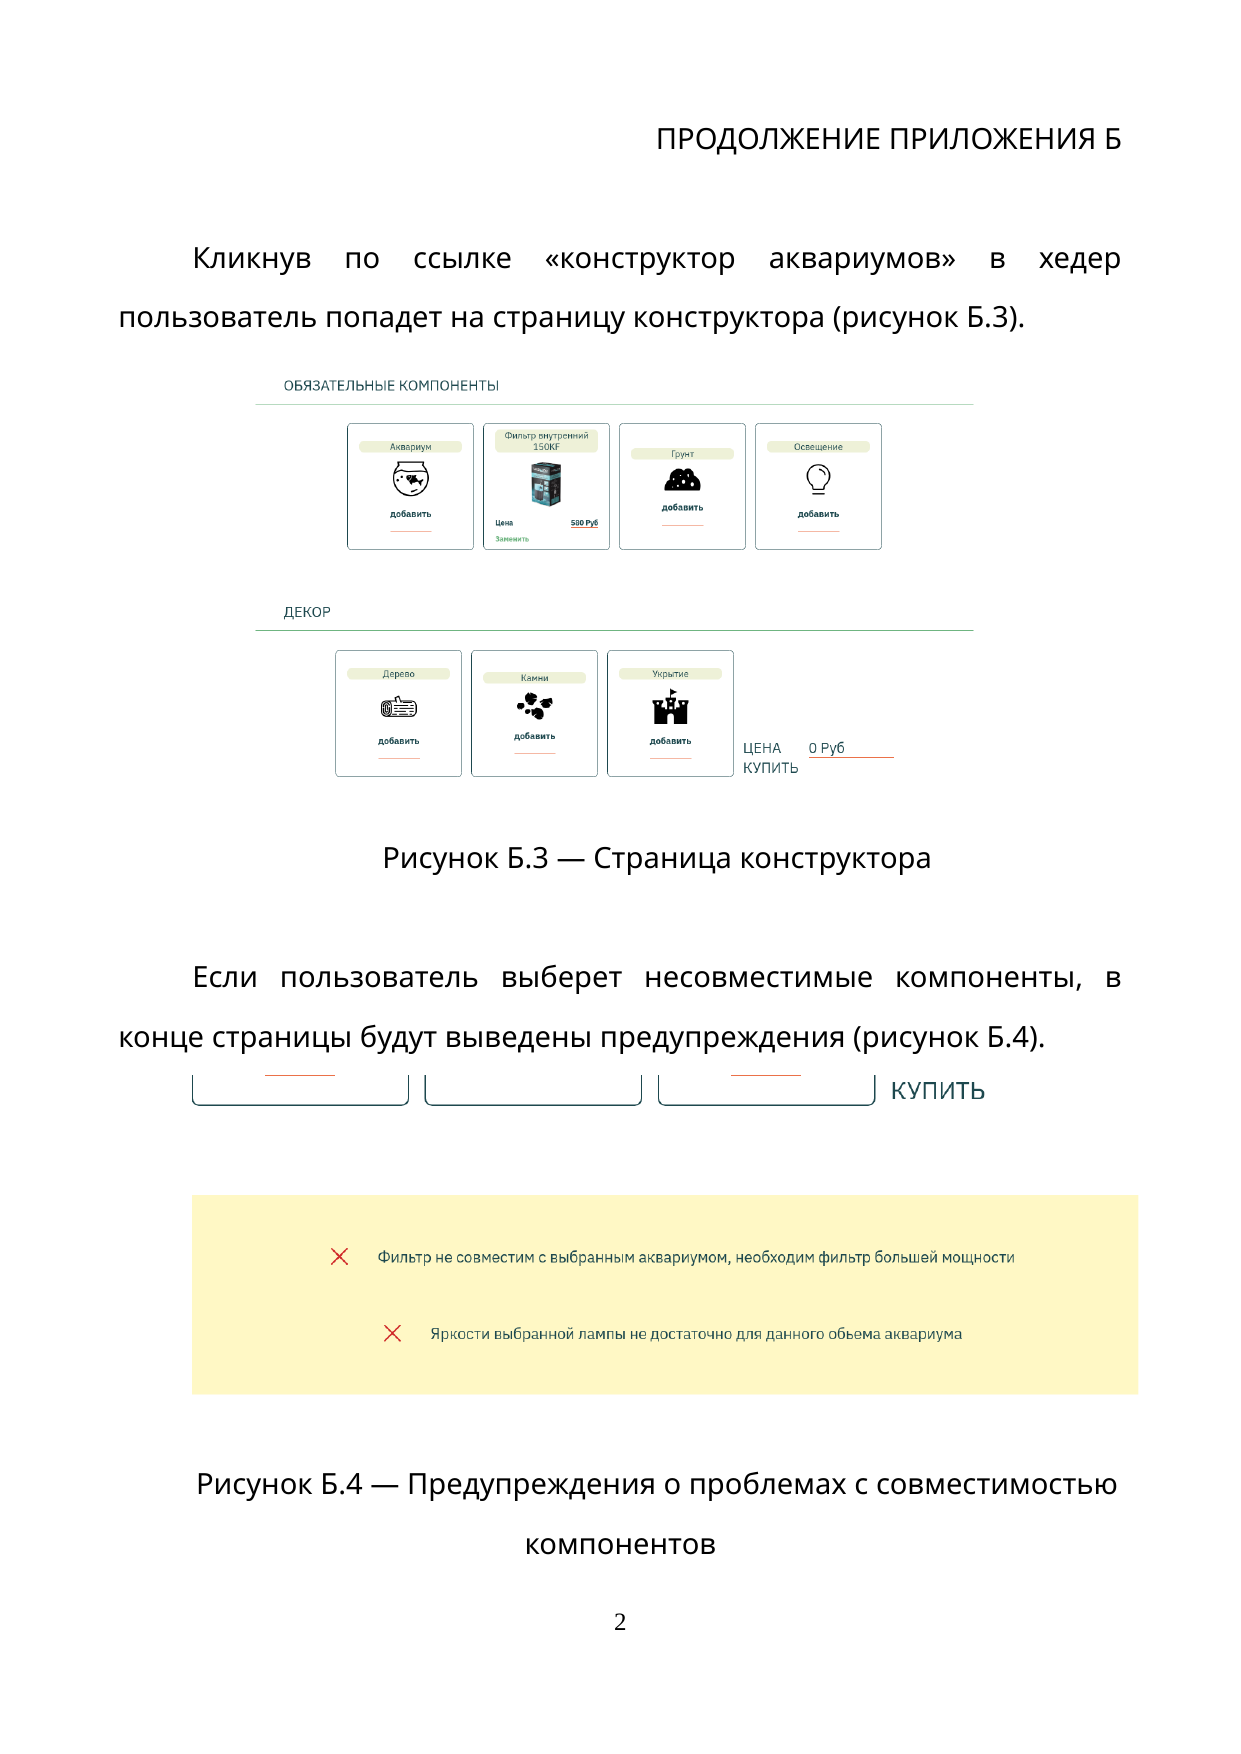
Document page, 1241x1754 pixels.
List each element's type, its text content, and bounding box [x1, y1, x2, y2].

text ПРОДОЛЖЕНИЕ ПРИЛОЖЕНИЯ Б [118, 118, 1122, 158]
text Кликнув по ссылке «конструктор аквариумов» в хедер пользователь попадет на страницу конструктора (рисунок Б.3). [118, 237, 1122, 336]
text Рисунок Б.3 — Страница конструктора [118, 837, 1122, 877]
text Если пользователь выберет несовместимые компоненты, в конце страницы будут выведены предупреждения (рисунок Б.4). [118, 956, 1122, 1056]
picture [242, 356, 999, 818]
text Рисунок Б.4 — Предупреждения о проблемах с совместимостью компонентов [118, 1463, 1122, 1563]
picture [192, 1075, 1139, 1444]
